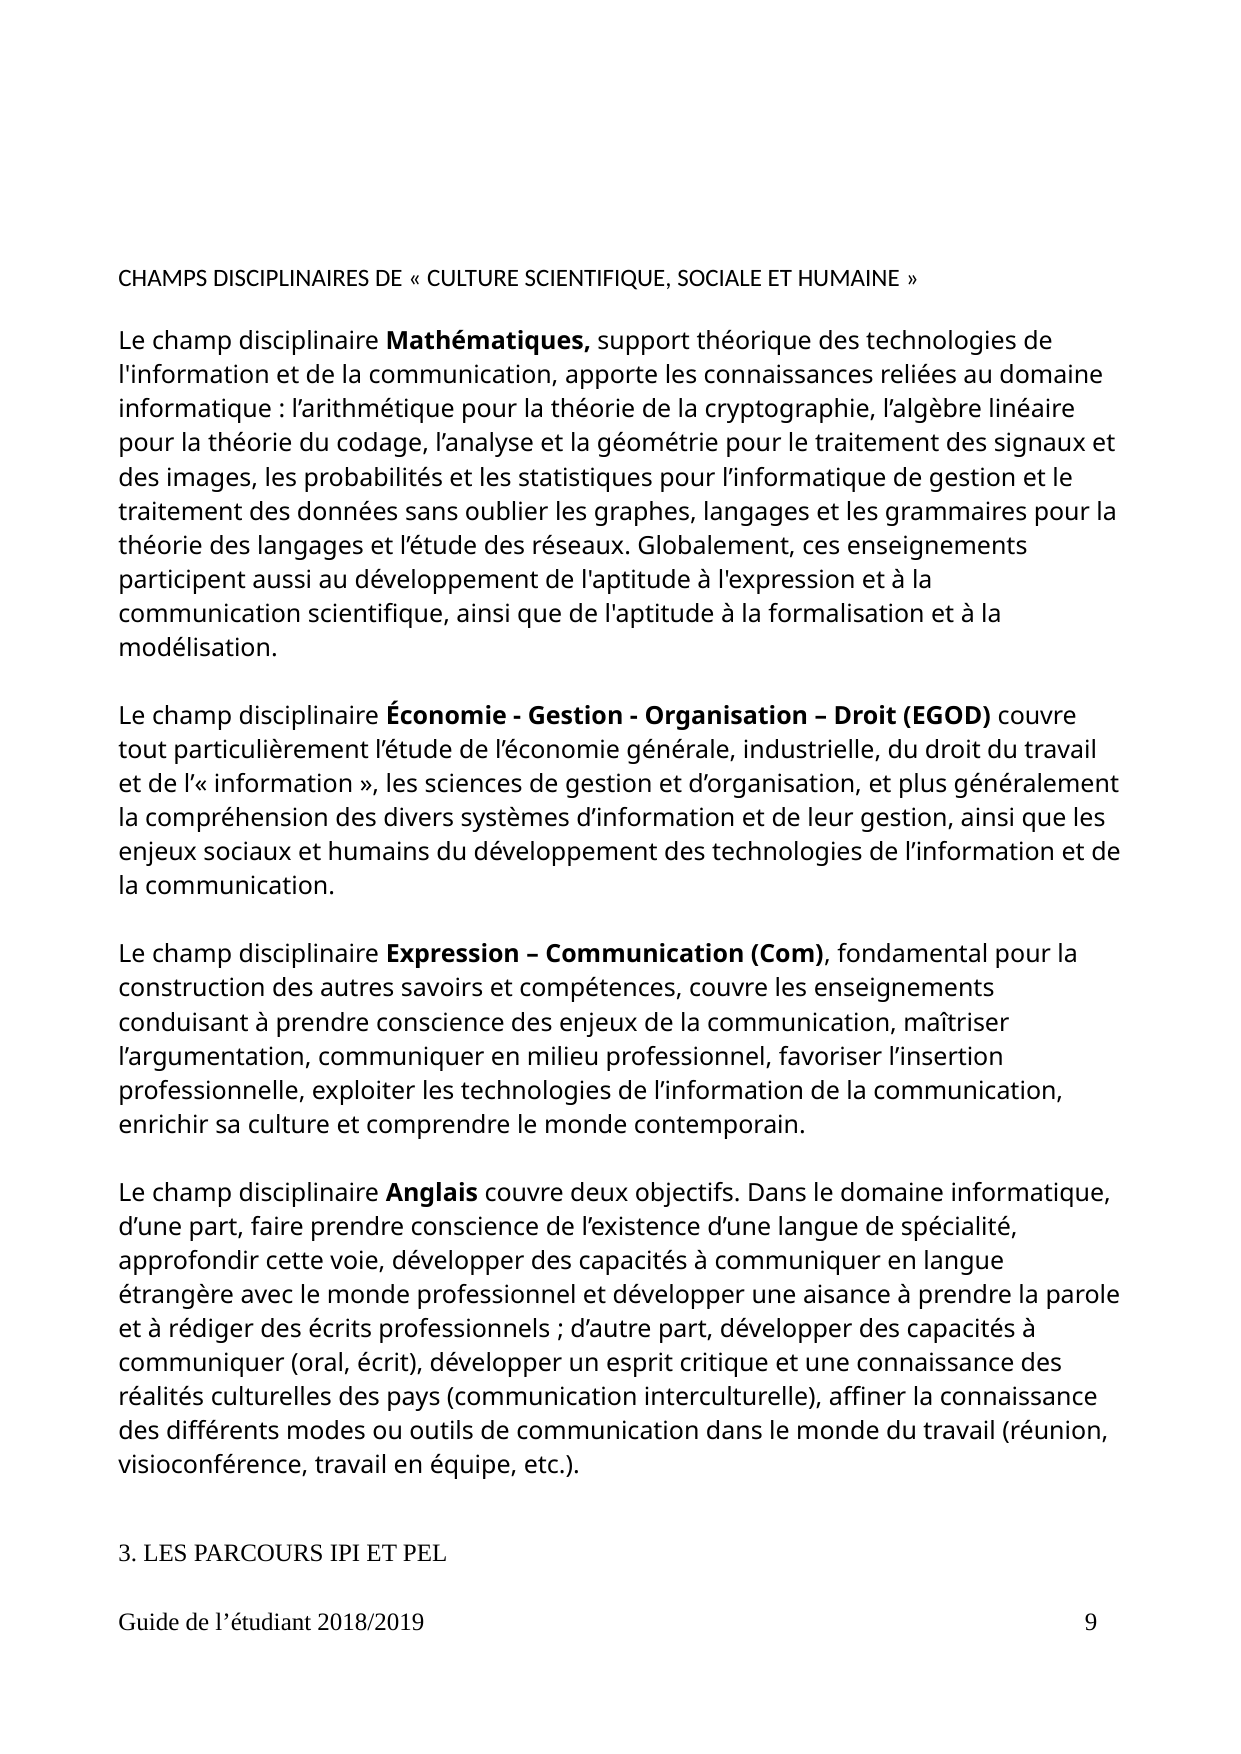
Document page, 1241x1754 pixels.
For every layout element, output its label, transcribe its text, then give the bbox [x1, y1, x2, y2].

text Le champ disciplinaire Mathématiques, support théorique des technologies de l'information et de la communication, apporte les connaissances reliées au domaine informatique : l’arithmétique pour la théorie de la cryptographie, l’algèbre linéaire pour la théorie du codage, l’analyse et la géométrie pour le traitement des signaux et des images, les probabilités et les statistiques pour l’informatique de gestion et le traitement des données sans oublier les graphes, langages et les grammaires pour la théorie des langages et l’étude des réseaux. Globalement, ces enseignements participent aussi au développement de l'aptitude à l'expression et à la communication scientifique, ainsi que de l'aptitude à la formalisation et à la modélisation. [118, 323, 1122, 663]
text Le champ disciplinaire Expression – Communication (Com), fondamental pour la construction des autres savoirs et compétences, couvre les enseignements conduisant à prendre conscience des enjeux de la communication, maîtriser l’argumentation, communiquer en milieu professionnel, favoriser l’insertion professionnelle, exploiter les technologies de l’information de la communication, enrichir sa culture et comprendre le monde contemporain. [118, 936, 1122, 1140]
text CHAMPS DISCIPLINAIRES DE « CULTURE SCIENTIFIQUE, SOCIALE ET HUMAINE » [118, 262, 1122, 292]
text Le champ disciplinaire Anglais couvre deux objectifs. Dans le domaine informatique, d’une part, faire prendre conscience de l’existence d’une langue de spécialité, approfondir cette voie, développer des capacités à communiquer en langue étrangère avec le monde professionnel et développer une aisance à prendre la parole et à rédiger des écrits professionnels ; d’autre part, développer des capacités à communiquer (oral, écrit), développer un esprit critique et une connaissance des réalités culturelles des pays (communication interculturelle), affiner la connaissance des différents modes ou outils de communication dans le monde du travail (réunion, visioconférence, travail en équipe, etc.). [118, 1174, 1122, 1481]
text 3. LES PARCOURS IPI ET PEL [118, 1538, 1122, 1567]
text Le champ disciplinaire Économie - Gestion - Organisation – Droit (EGOD) couvre tout particulièrement l’étude de l’économie générale, industrielle, du droit du travail et de l’« information », les sciences de gestion et d’organisation, et plus généralement la compréhension des divers systèmes d’information et de leur gestion, ainsi que les enjeux sociaux et humains du développement des technologies de l’information et de la communication. [118, 698, 1122, 902]
